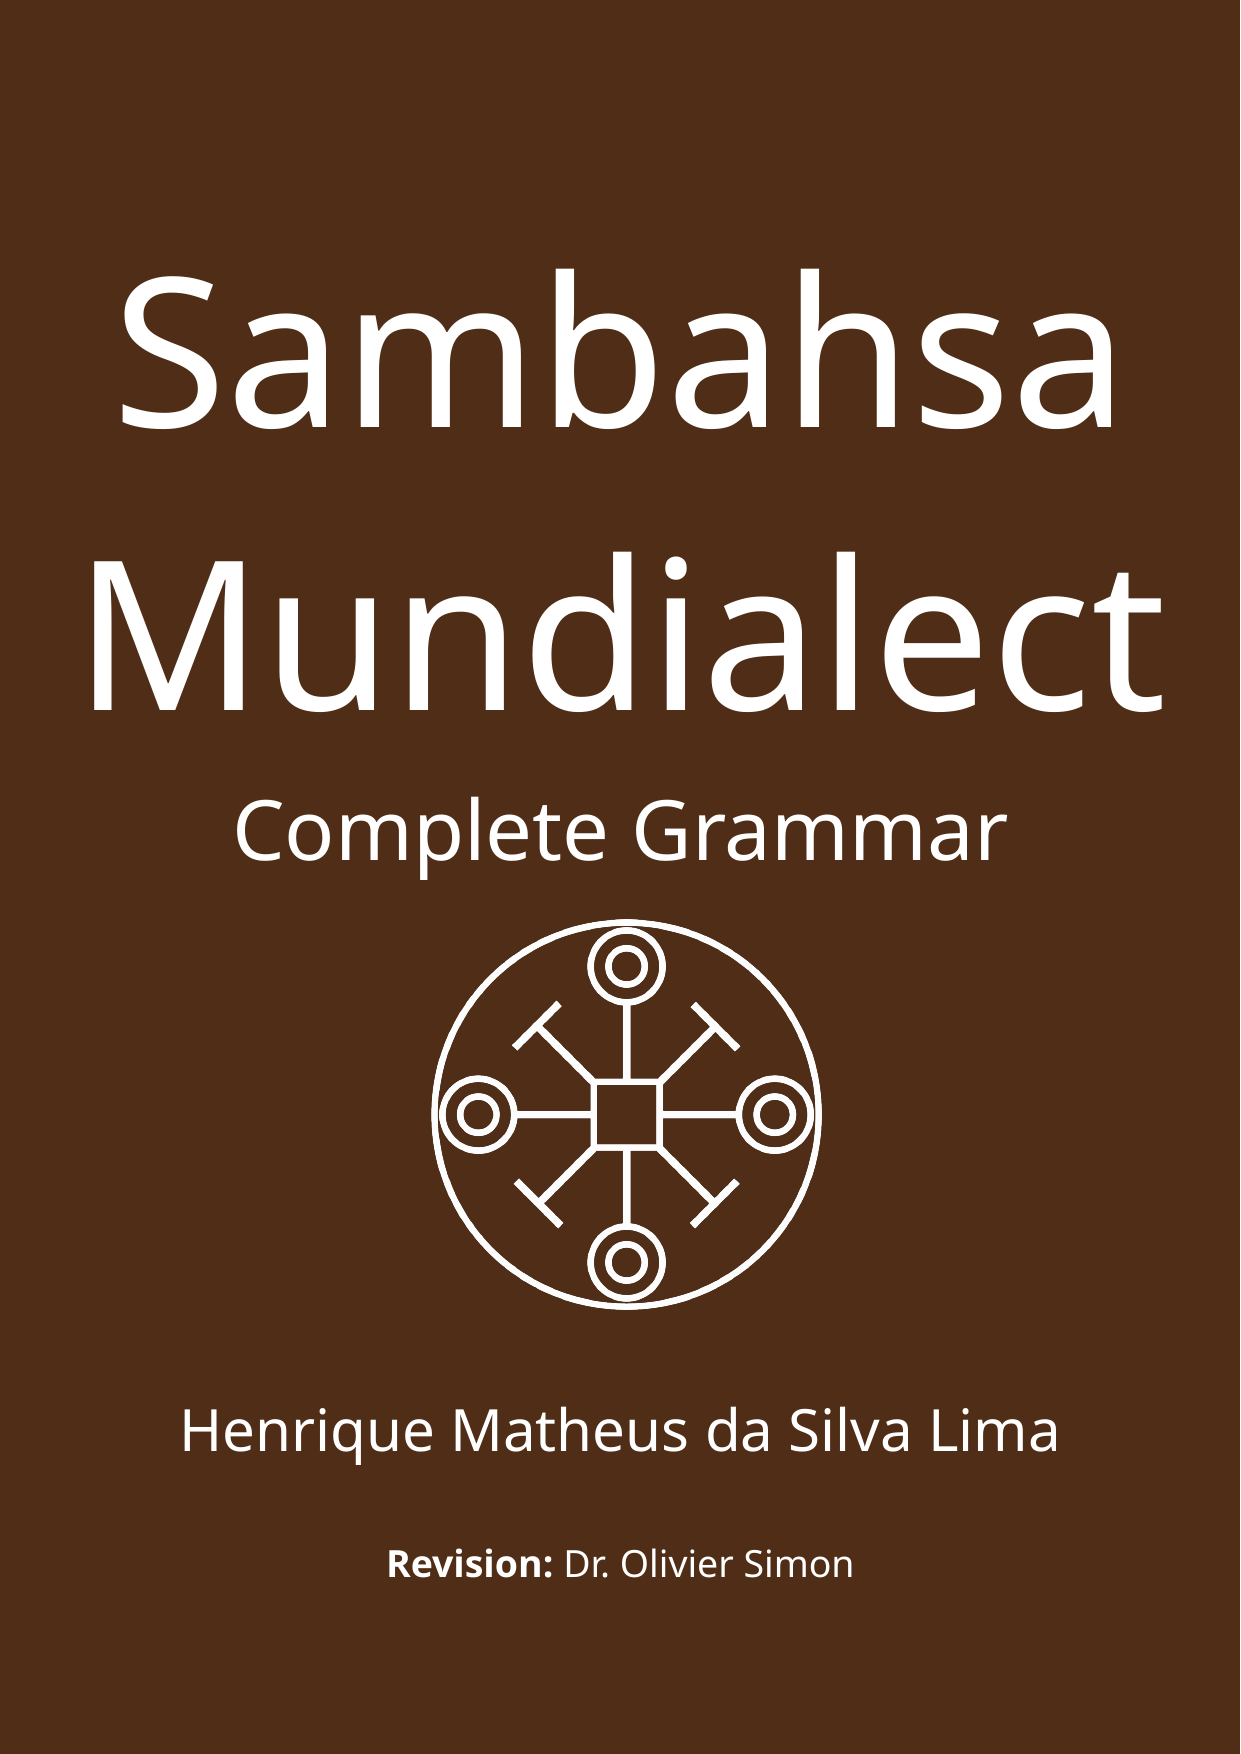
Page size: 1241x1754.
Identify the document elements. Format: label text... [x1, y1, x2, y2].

text Sambahsa [0, 204, 1240, 488]
text Mundialect [0, 488, 1240, 772]
picture [418, 919, 822, 1310]
text Henrique Matheus da Silva Lima [0, 1389, 1240, 1469]
text Revision: Dr. Olivier Simon [0, 1537, 1240, 1588]
text Complete Grammar [0, 772, 1240, 885]
